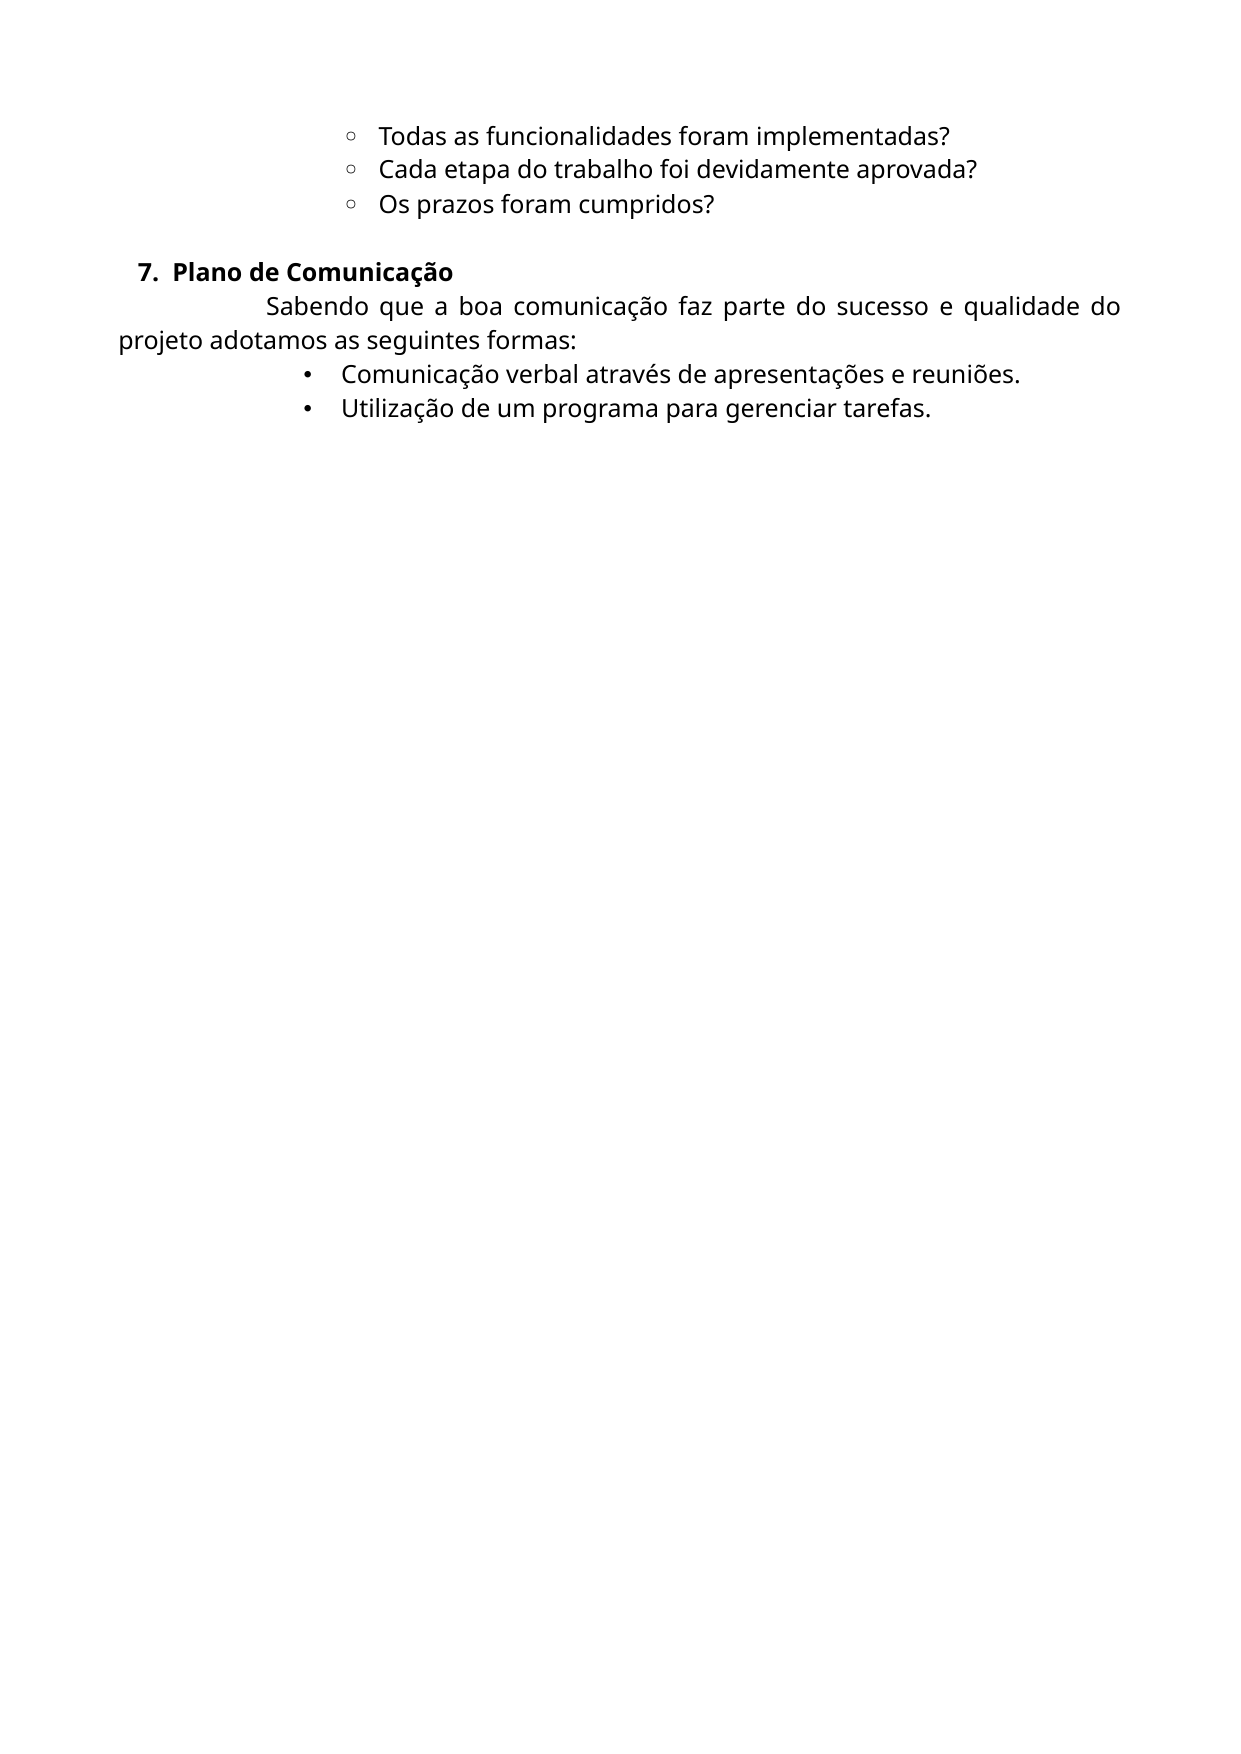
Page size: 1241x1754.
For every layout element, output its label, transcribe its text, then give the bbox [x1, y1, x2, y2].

list Comunicação verbal através de apresentações e reuniões. [303, 357, 1122, 391]
list Os prazos foram cumpridos? [341, 186, 1122, 220]
text 7. Plano de Comunicação [118, 254, 1122, 288]
list Utilização de um programa para gerenciar tarefas. [303, 391, 1122, 425]
list Cada etapa do trabalho foi devidamente aprovada? [341, 152, 1122, 186]
text Sabendo que a boa comunicação faz parte do sucesso e qualidade do projeto adotamos as seguintes formas: [118, 288, 1122, 357]
list Todas as funcionalidades foram implementadas? [341, 118, 1122, 152]
